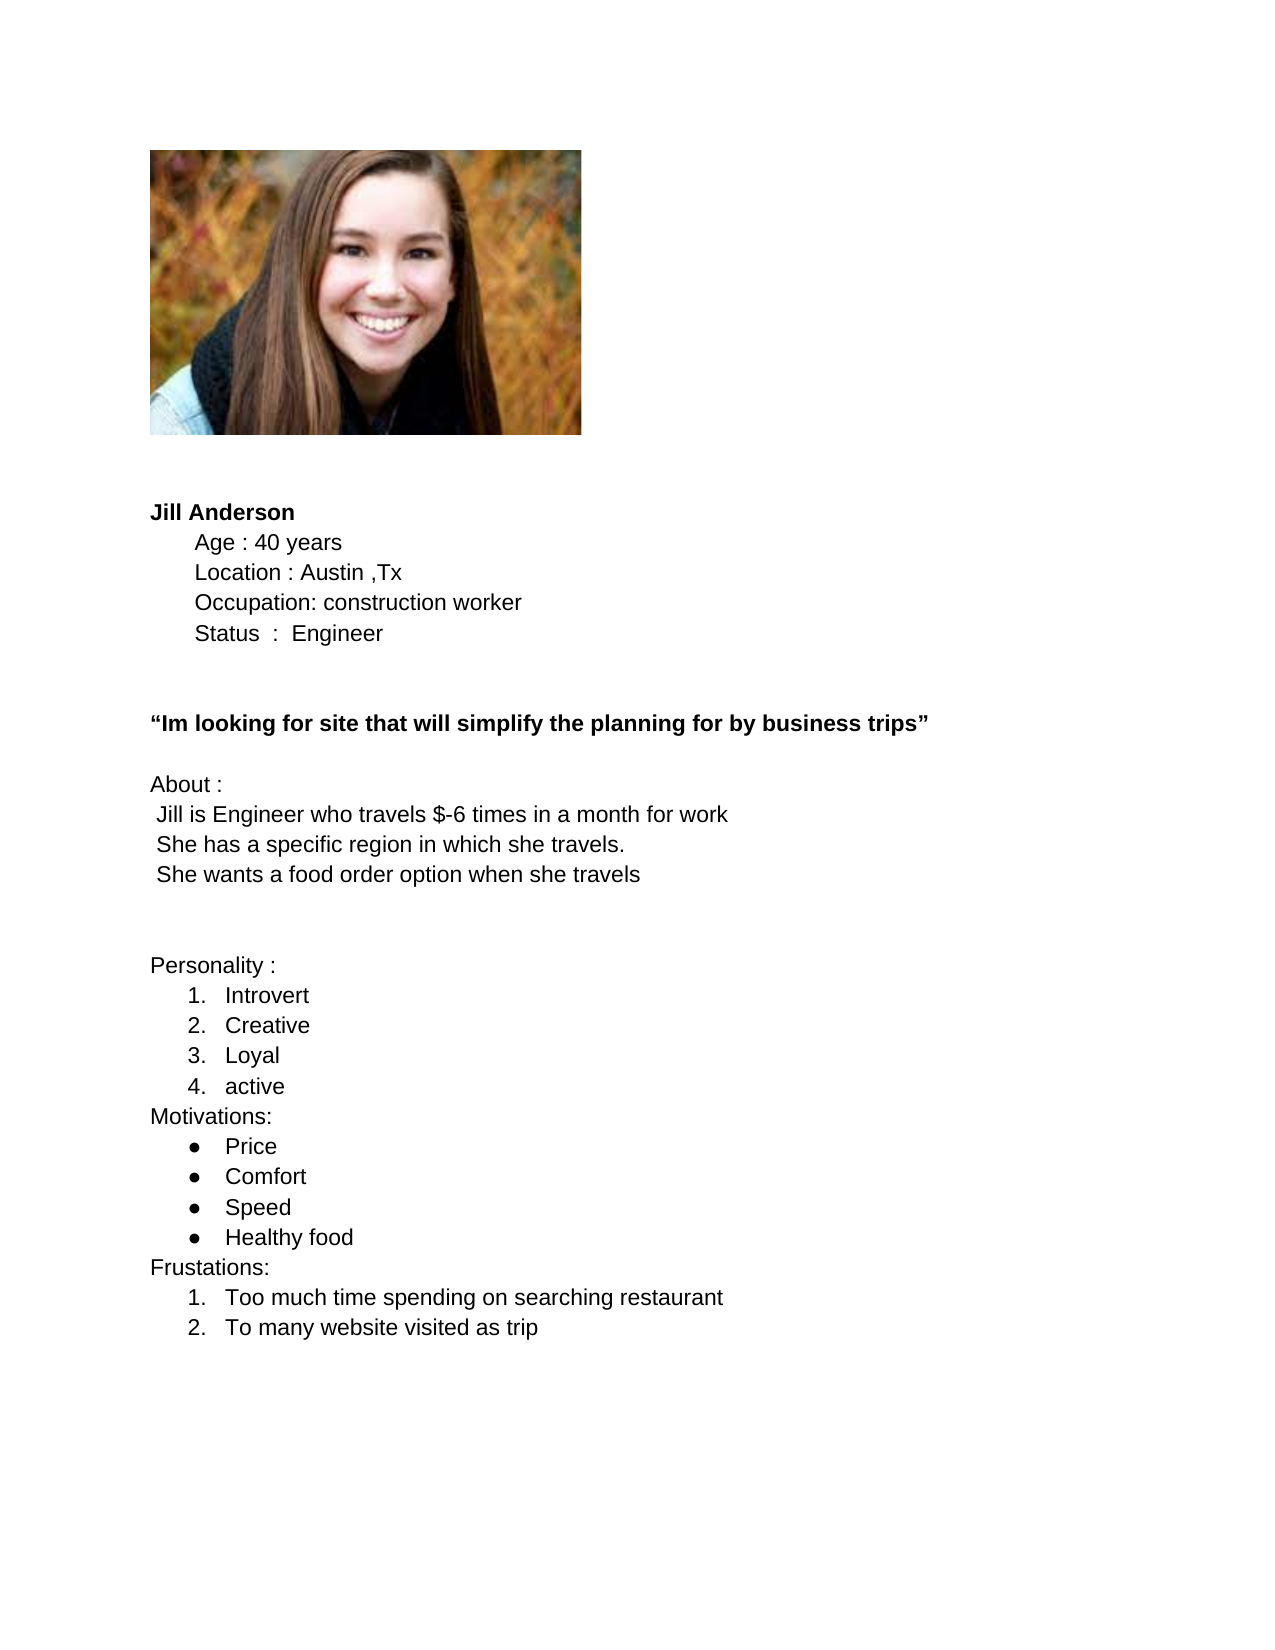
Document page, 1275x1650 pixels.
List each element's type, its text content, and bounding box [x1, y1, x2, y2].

text Location : Austin ,Tx [150, 559, 1125, 585]
text Motivations: [150, 1103, 1125, 1129]
picture [150, 150, 582, 435]
list Comfort [187, 1163, 1125, 1189]
list Too much time spending on searching restaurant [187, 1284, 1125, 1310]
text Jill is Engineer who travels $-6 times in a month for work [150, 801, 1125, 827]
text Jill Anderson [150, 499, 1125, 525]
text Status : Engineer [150, 619, 1125, 646]
list Introvert [187, 982, 1125, 1008]
list Speed [187, 1193, 1125, 1220]
list Healthy food [187, 1224, 1125, 1250]
list Loyal [187, 1042, 1125, 1069]
text She has a specific region in which she travels. [150, 831, 1125, 857]
text About : [150, 771, 1125, 797]
list Price [187, 1133, 1125, 1159]
list To many website visited as trip [187, 1314, 1125, 1341]
list Creative [187, 1012, 1125, 1038]
text Personality : [150, 952, 1125, 978]
text Frustations: [150, 1254, 1125, 1280]
text She wants a food order option when she travels [150, 861, 1125, 887]
list active [187, 1073, 1125, 1099]
text “Im looking for site that will simplify the planning for by business trips” [150, 710, 1125, 736]
text Occupation: construction worker [150, 589, 1125, 616]
text Age : 40 years [150, 529, 1125, 555]
